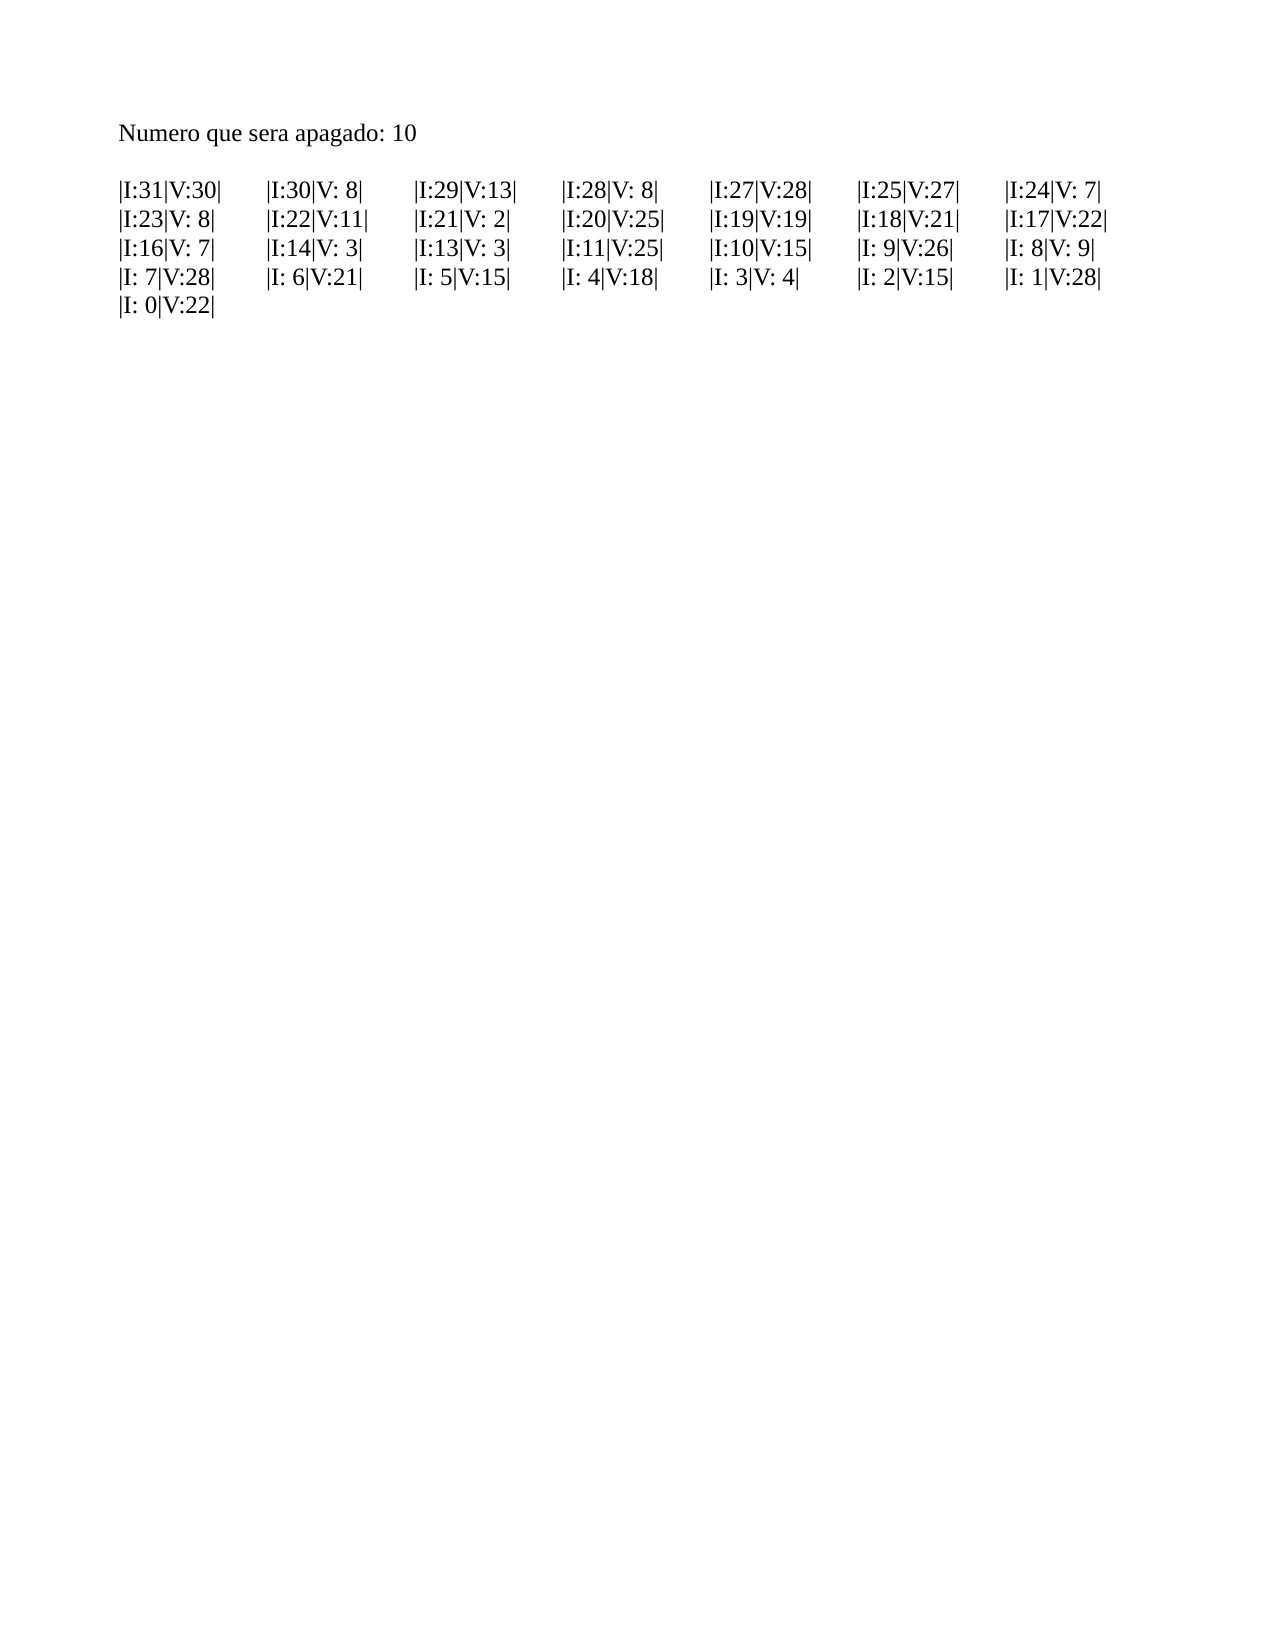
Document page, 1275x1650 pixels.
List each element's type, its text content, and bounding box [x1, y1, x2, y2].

text |I:23|V: 8| |I:22|V:11| |I:21|V: 2| |I:20|V:25| |I:19|V:19| |I:18|V:21| |I:17|V:22| [118, 204, 1157, 233]
text |I:31|V:30| |I:30|V: 8| |I:29|V:13| |I:28|V: 8| |I:27|V:28| |I:25|V:27| |I:24|V: 7| [118, 176, 1157, 204]
text |I: 0|V:22| [118, 291, 1157, 319]
text |I:16|V: 7| |I:14|V: 3| |I:13|V: 3| |I:11|V:25| |I:10|V:15| |I: 9|V:26| |I: 8|V: 9| [118, 233, 1157, 262]
text Numero que sera apagado: 10 [118, 118, 1157, 147]
text |I: 7|V:28| |I: 6|V:21| |I: 5|V:15| |I: 4|V:18| |I: 3|V: 4| |I: 2|V:15| |I: 1|V:28| [118, 262, 1157, 291]
